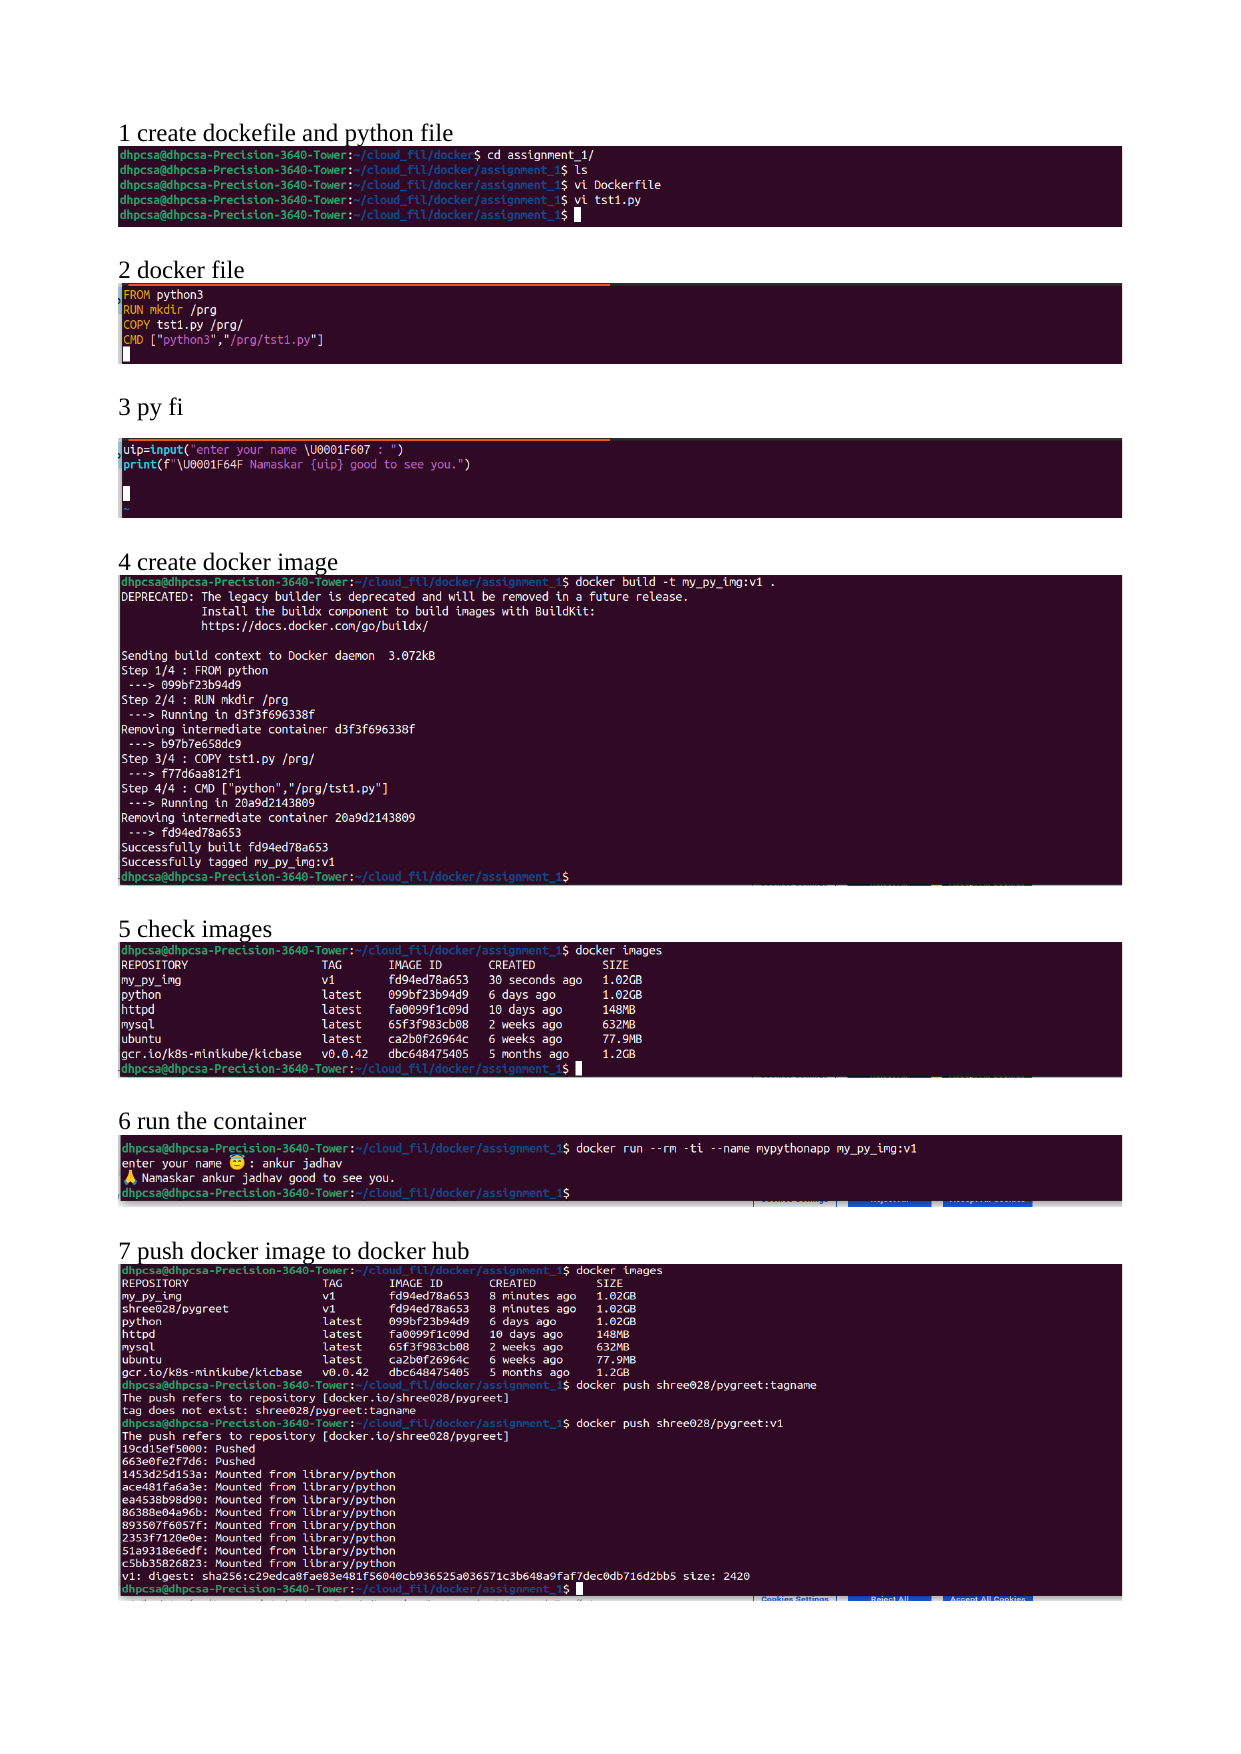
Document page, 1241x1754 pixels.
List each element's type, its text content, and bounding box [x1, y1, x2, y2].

picture [118, 942, 1123, 1078]
text 7 push docker image to docker hub [118, 1236, 1122, 1264]
text 3 py fi [118, 392, 1122, 438]
text 2 docker file [118, 255, 1122, 283]
picture [118, 438, 1123, 518]
text 6 run the container [118, 1106, 1122, 1135]
picture [118, 146, 1123, 227]
text 1 create dockefile and python file [118, 118, 1122, 146]
text 4 create docker image [118, 547, 1122, 575]
picture [118, 575, 1123, 886]
picture [118, 1264, 1123, 1601]
text 5 check images [118, 914, 1122, 942]
picture [118, 283, 1123, 364]
picture [118, 1135, 1123, 1207]
